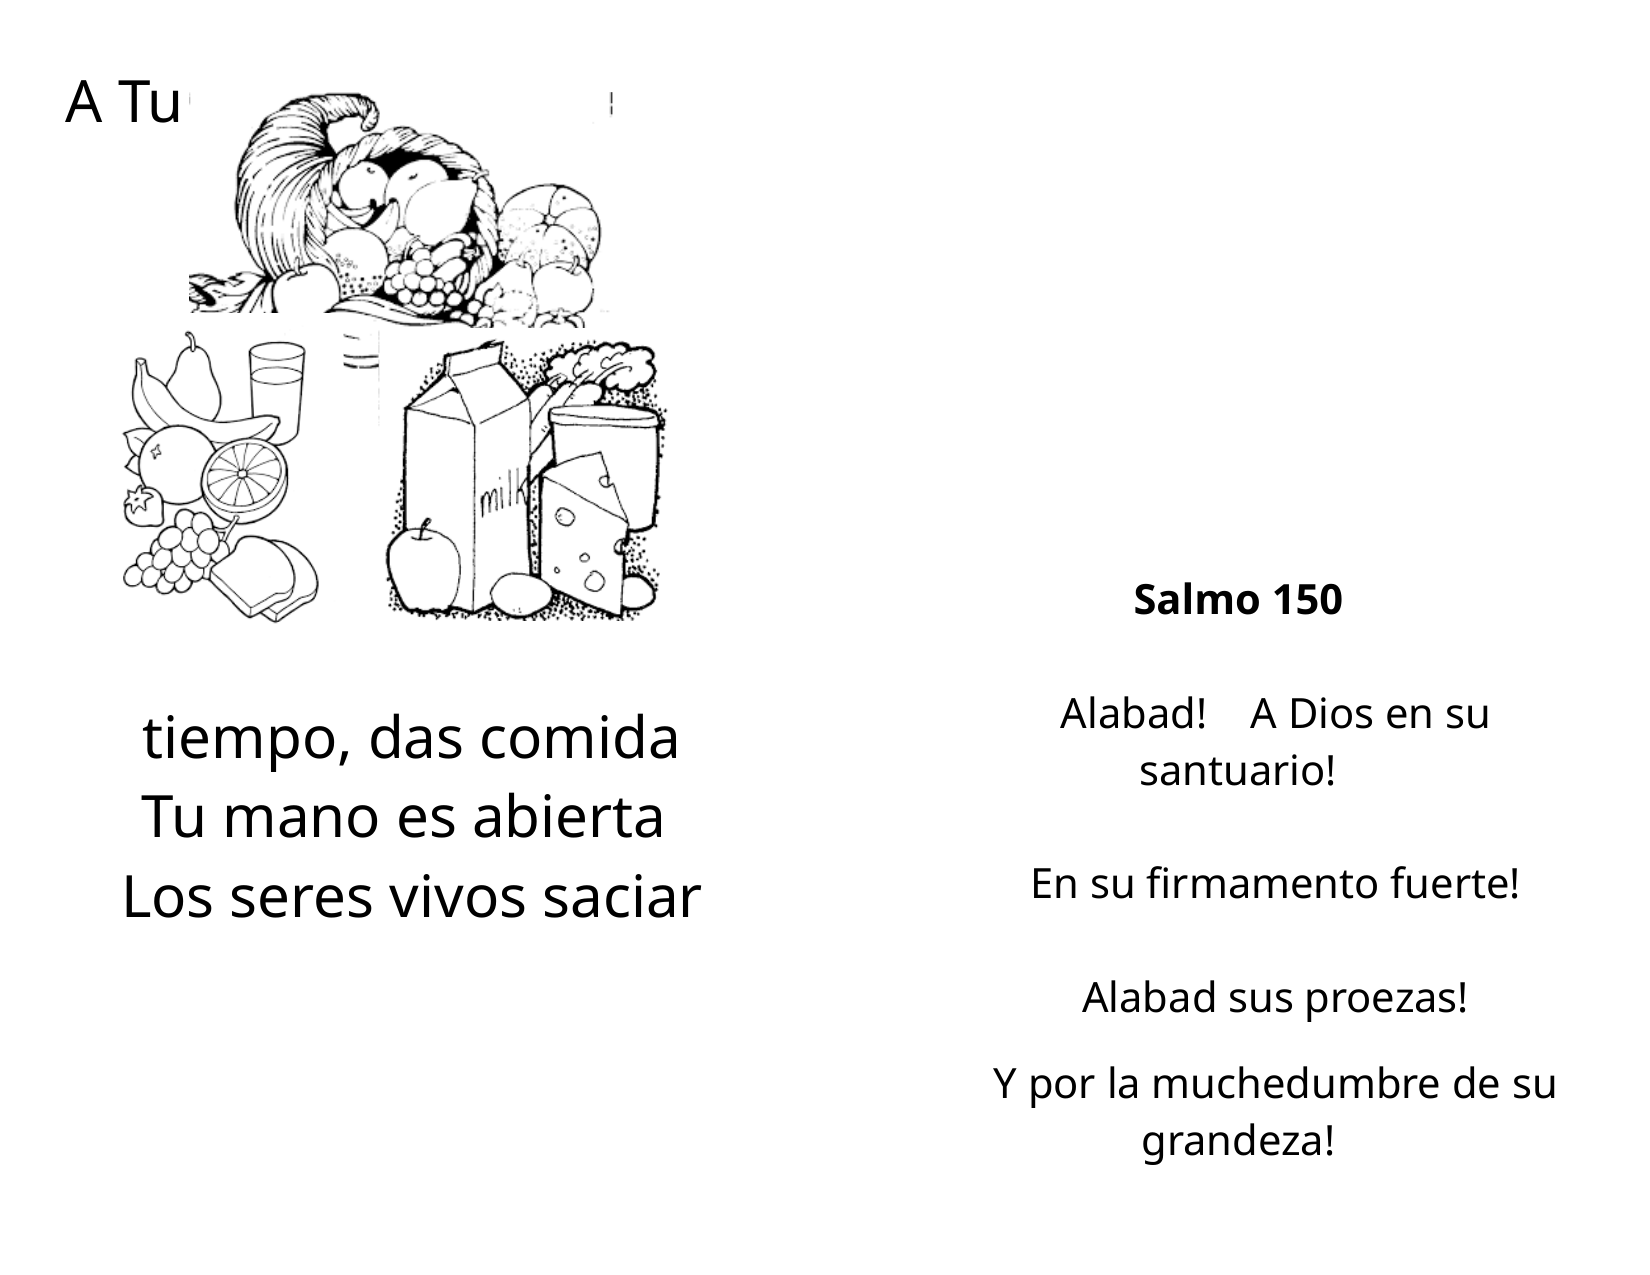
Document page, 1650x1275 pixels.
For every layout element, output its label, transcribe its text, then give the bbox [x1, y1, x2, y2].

picture [98, 92, 677, 641]
text Los seres vivos saciar [60, 855, 763, 934]
text A Tu tiempo, das comida [60, 60, 763, 775]
text Alabad! A Dios en su santuario! [886, 684, 1590, 797]
text Tu mano es abierta [60, 775, 763, 855]
text Salmo 150 [886, 570, 1590, 627]
text Alabad sus proezas! [886, 968, 1590, 1024]
text En su firmamento fuerte! [886, 854, 1590, 911]
text Y por la muchedumbre de su grandeza! [886, 1054, 1590, 1168]
